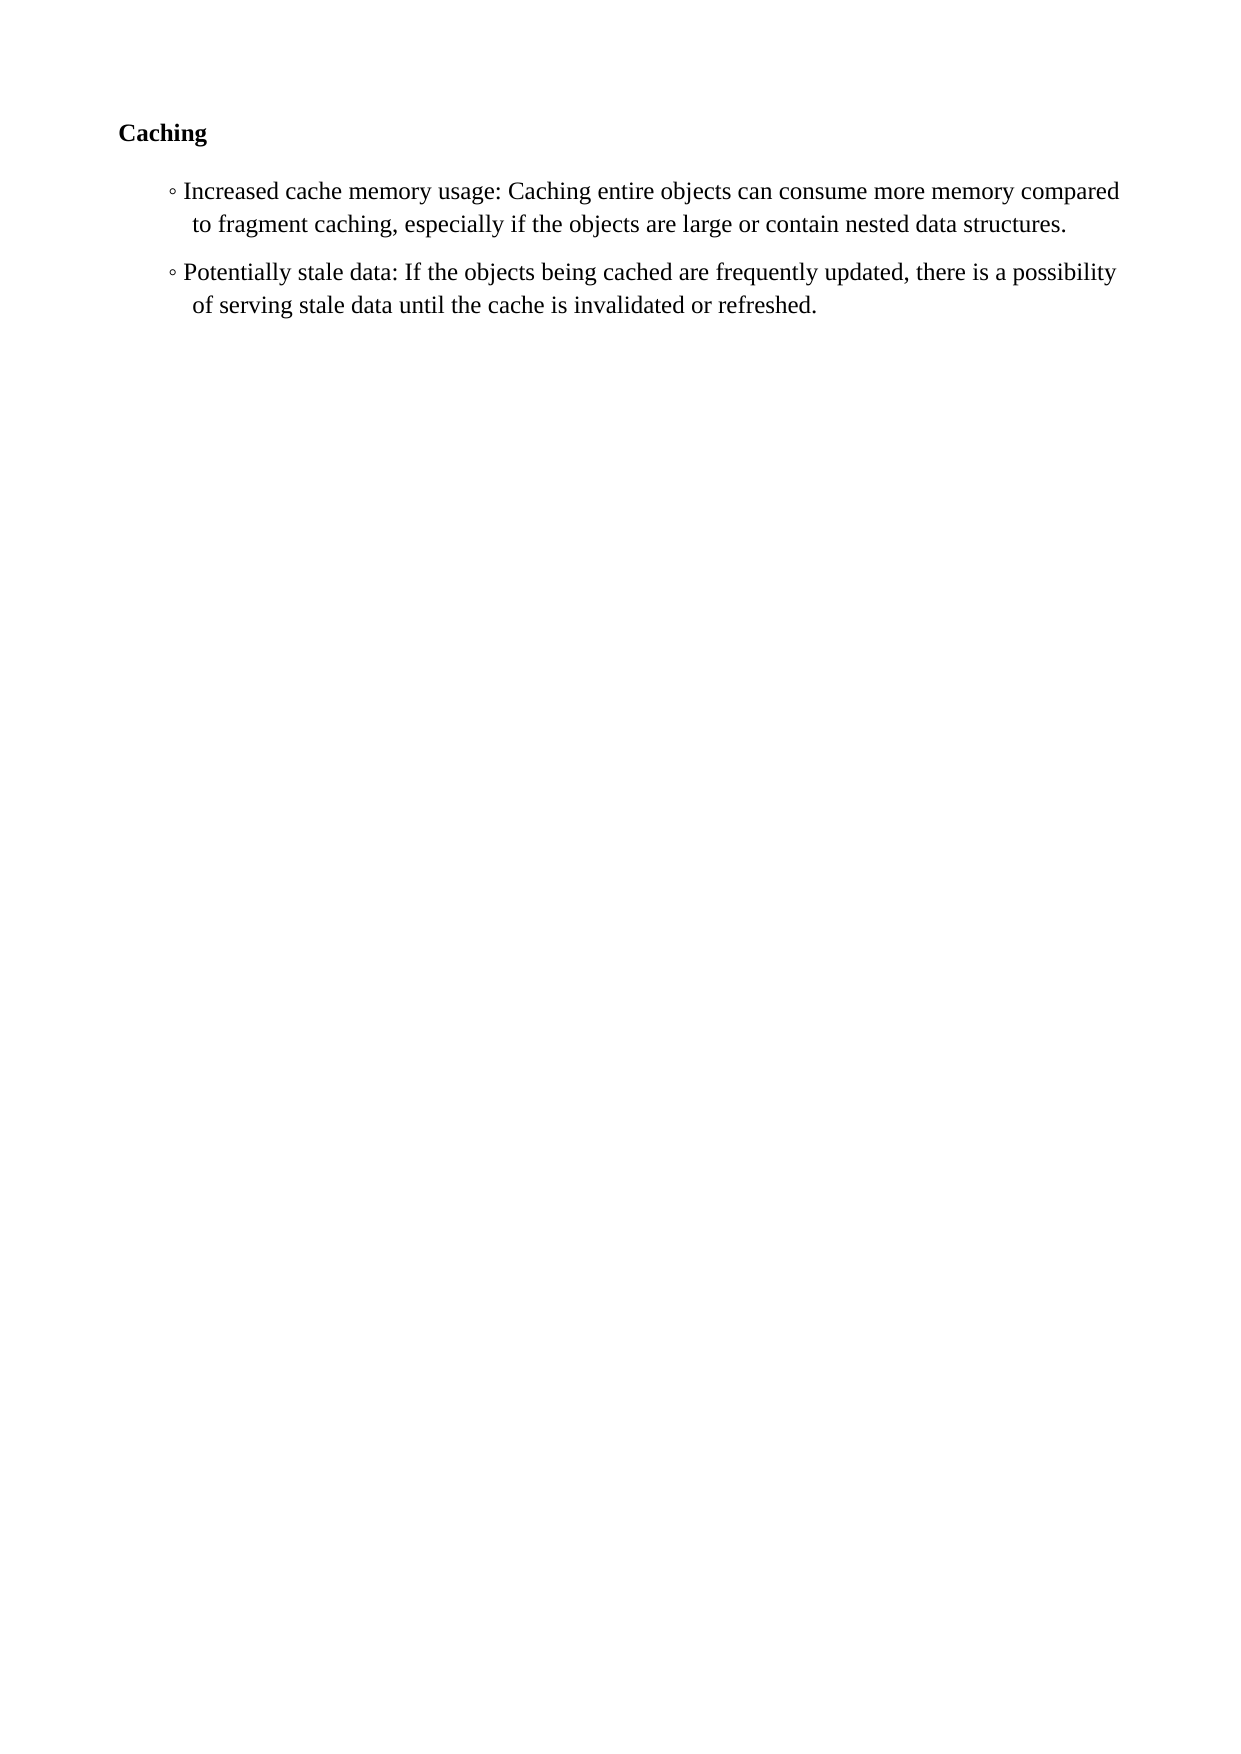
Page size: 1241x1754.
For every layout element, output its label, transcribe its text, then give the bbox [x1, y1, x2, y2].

text ◦ Increased cache memory usage: Caching entire objects can consume more memory compared to fragment caching, especially if the objects are large or contain nested data structures. [118, 176, 1122, 238]
text ◦ Potentially stale data: If the objects being cached are frequently updated, there is a possibility of serving stale data until the cache is invalidated or refreshed. [118, 257, 1122, 319]
